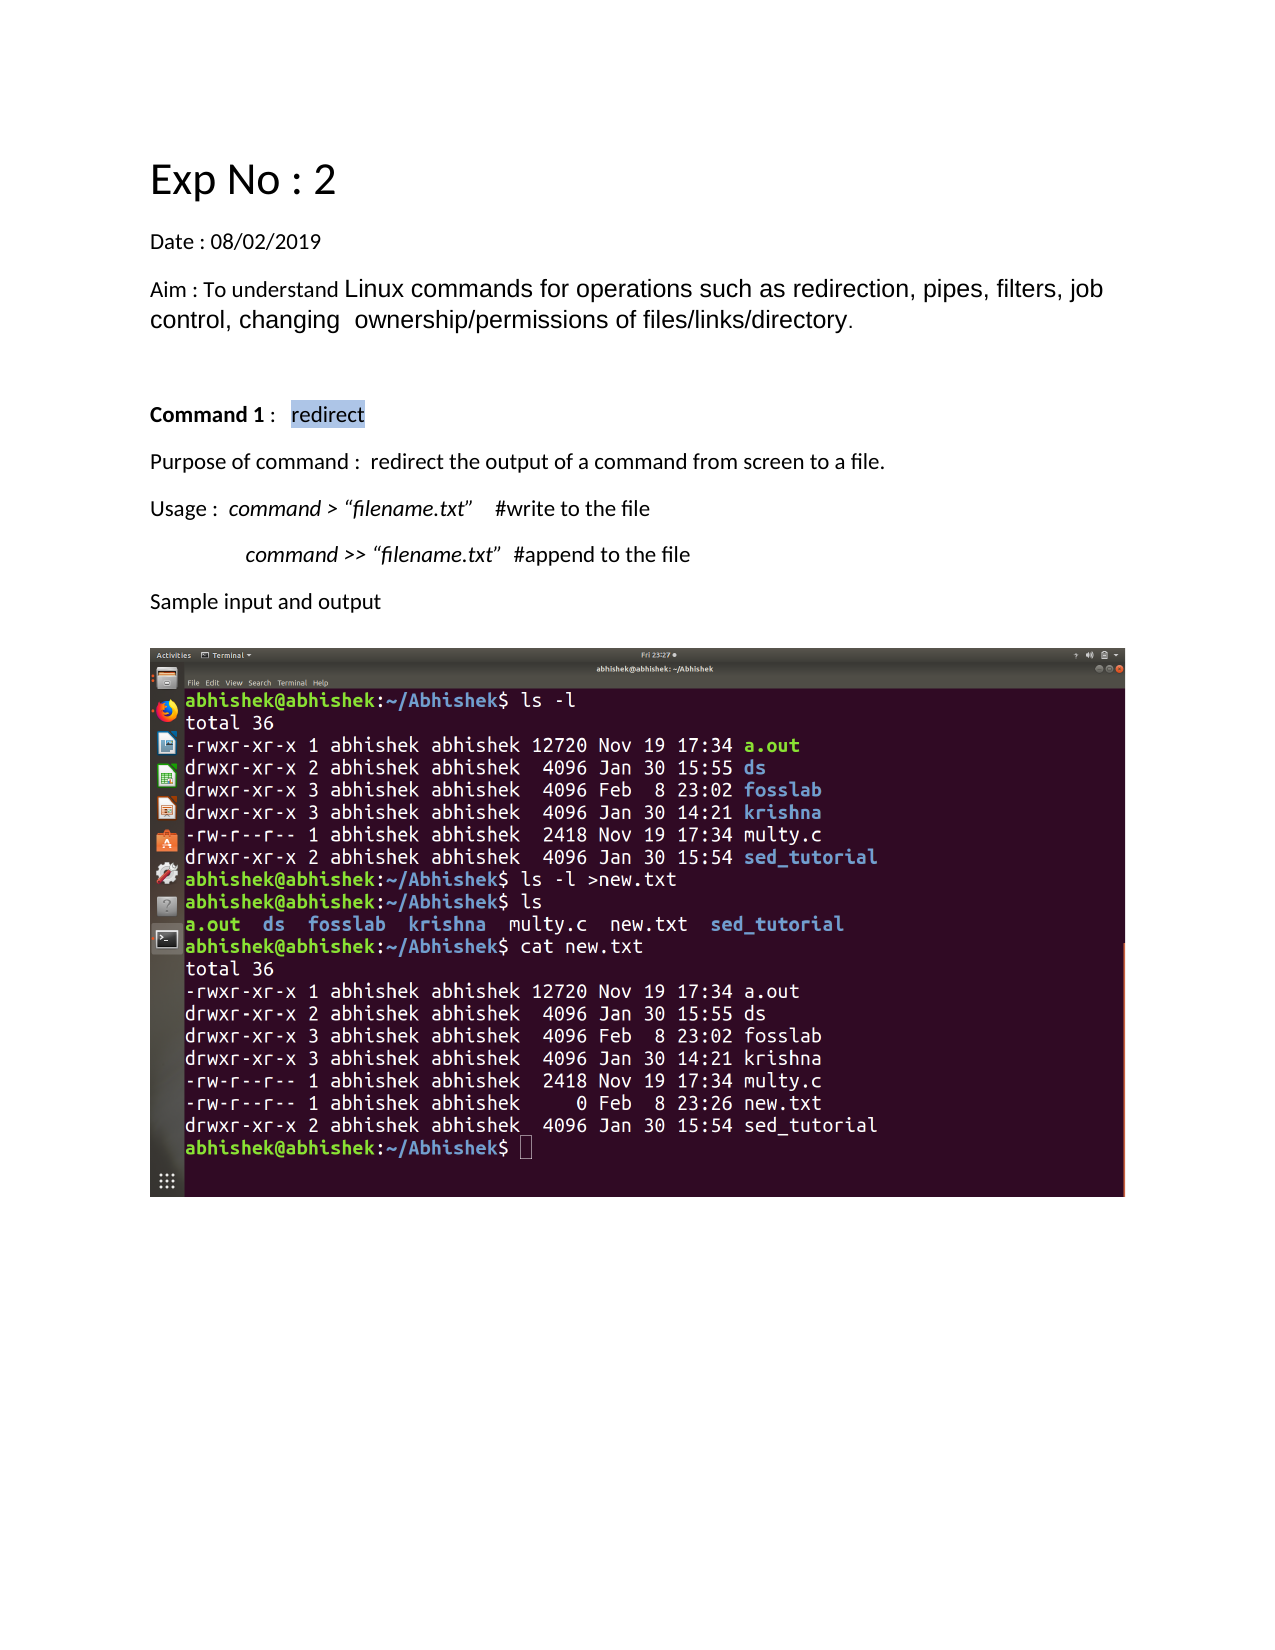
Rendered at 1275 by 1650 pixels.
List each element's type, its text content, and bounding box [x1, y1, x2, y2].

picture [150, 648, 1125, 1197]
text command >> “filename.txt” #append to the file [150, 541, 1125, 568]
text Sample input and output [150, 587, 1125, 615]
text Aim : To understand Linux commands for operations such as redirection, pipes, filters, job control, changing ownership/permissions of files/links/directory. [150, 274, 1125, 334]
text Command 1 : redirect [150, 400, 1125, 428]
text Exp No : 2 [150, 150, 1125, 206]
text Purpose of command : redirect the output of a command from screen to a file. [150, 447, 1125, 475]
text Usage : command > “filename.txt” #write to the file [150, 494, 1125, 522]
text Date : 08/02/2019 [150, 227, 1125, 255]
